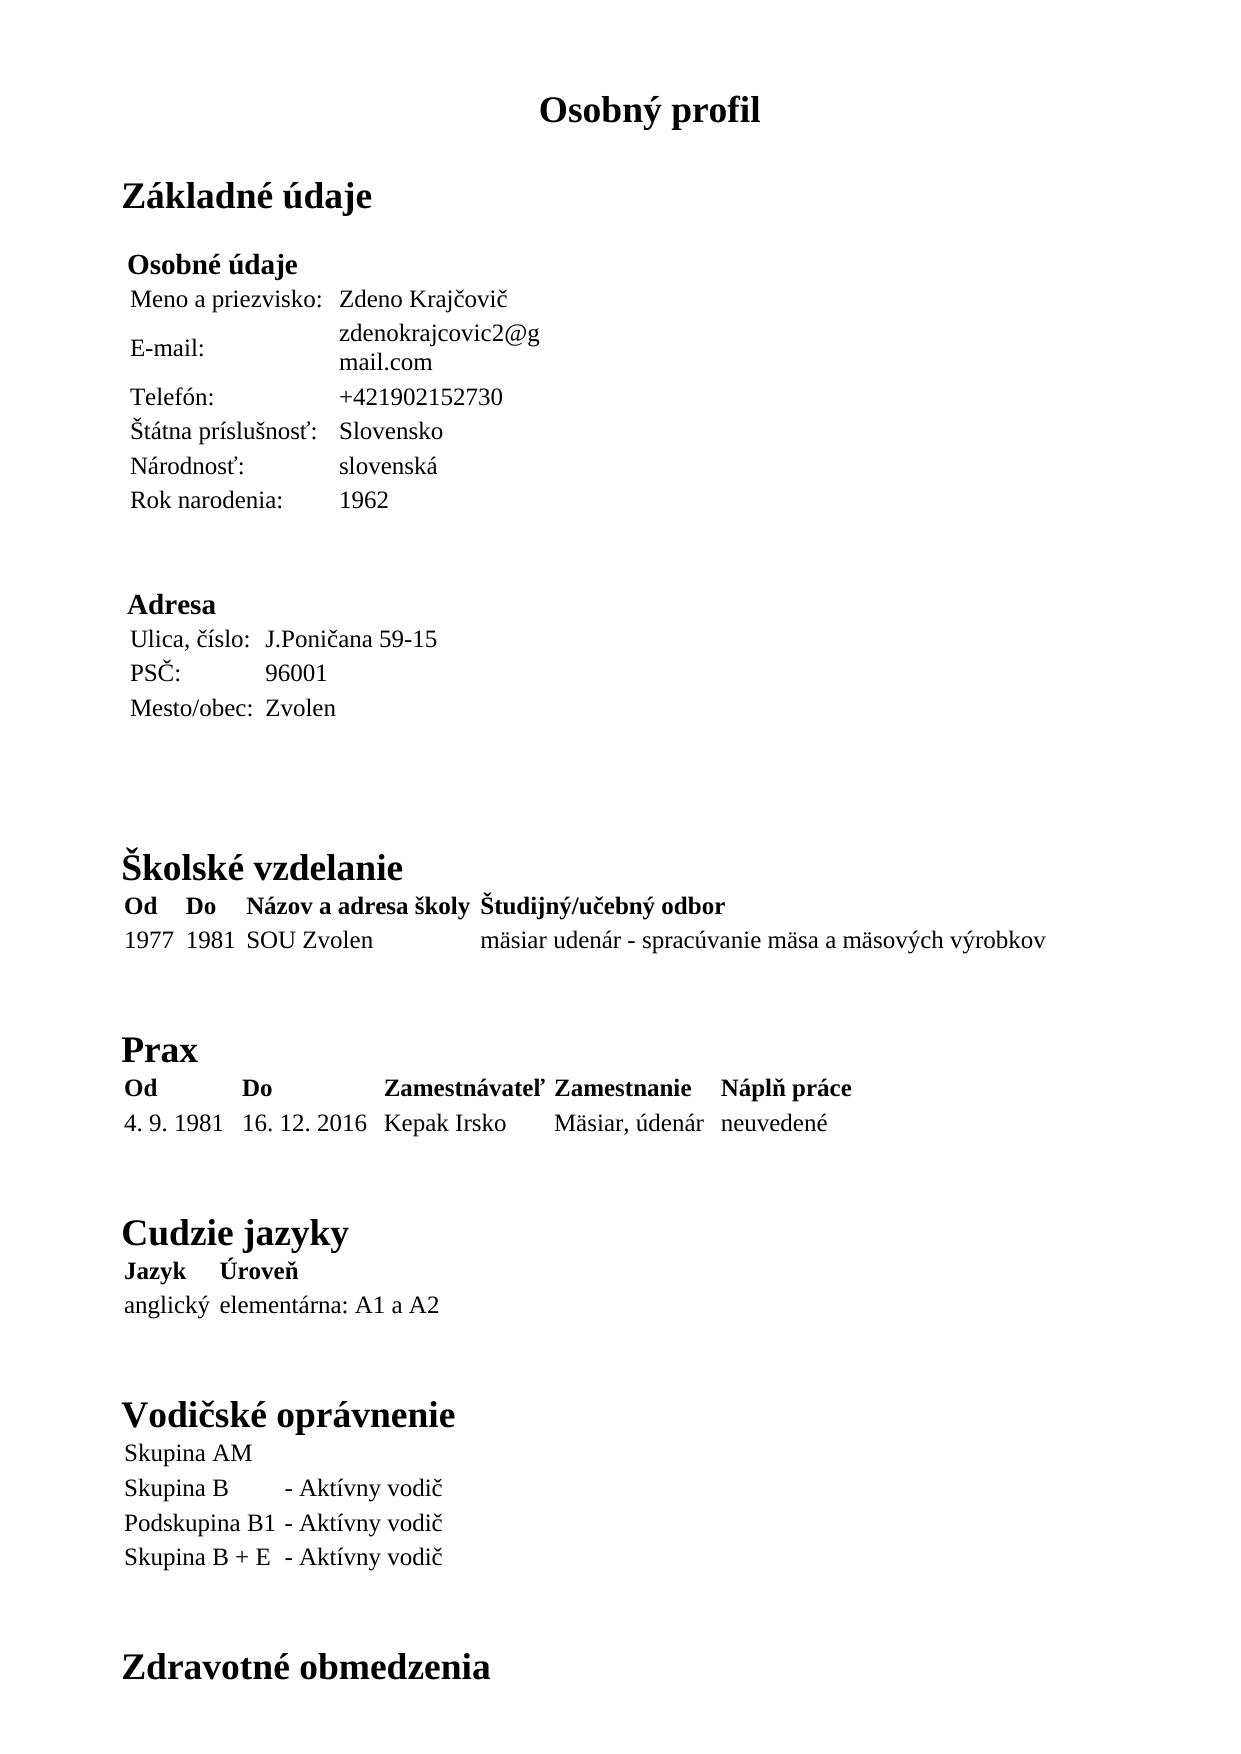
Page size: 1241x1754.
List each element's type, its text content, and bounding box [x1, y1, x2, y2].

table_cell Cudzie jazyky [118, 1182, 1181, 1354]
table_header Meno a priezvisko: [127, 281, 336, 316]
table_header Do [183, 888, 243, 923]
table_cell +421902152730 [336, 379, 543, 413]
table_cell Kepak Irsko [381, 1105, 551, 1140]
table_header Študijný/učebný odbor [477, 888, 1051, 923]
table_header [281, 1436, 451, 1470]
table_header Do [239, 1071, 381, 1105]
table_cell Skupina B + E [121, 1539, 281, 1574]
table_cell elementárna: A1 a A2 [216, 1288, 447, 1322]
table_header [121, 217, 558, 775]
table_cell Základné údaje [118, 146, 1181, 806]
table_header Zamestnanie [551, 1071, 718, 1105]
table_cell SOU Zvolen [243, 923, 477, 957]
table_header Názov a adresa školy [243, 888, 477, 923]
table_header Úroveň [216, 1253, 447, 1288]
table_cell Podskupina B1 [121, 1505, 281, 1539]
table_cell [118, 1354, 1181, 1364]
table_cell Prax [118, 1000, 1181, 1171]
table_cell slovenská [336, 448, 543, 483]
table_cell 1977 [121, 923, 183, 957]
table_cell Slovensko [336, 414, 543, 448]
table_cell 1962 [336, 483, 543, 517]
table_header Skupina AM [121, 1436, 281, 1470]
table_cell Mesto/obec: [127, 690, 262, 725]
table_header Náplň práce [718, 1071, 858, 1105]
table_cell Školské vzdelanie [118, 817, 1181, 989]
table_header Ulica, číslo: [127, 621, 262, 656]
table_header J.Poničana 59-15 [262, 621, 448, 656]
table_cell [124, 549, 553, 559]
table_header Osobné údaje [124, 220, 553, 549]
table_cell Štátna príslušnosť: [127, 414, 336, 448]
table_header Od [121, 1071, 239, 1105]
table_cell [118, 1171, 1181, 1182]
table_header Jazyk [121, 1253, 216, 1288]
table_cell Vodičské oprávnenie [118, 1365, 1181, 1606]
table_cell [124, 756, 553, 767]
table_cell [118, 1606, 1181, 1616]
table_cell Telefón: [127, 379, 336, 413]
table_cell 96001 [262, 656, 448, 690]
table_cell 4. 9. 1981 [121, 1105, 239, 1140]
table_cell Rok narodenia: [127, 483, 336, 517]
table_header Zamestnávateľ [381, 1071, 551, 1105]
table_cell E-mail: [127, 316, 336, 379]
table_cell Skupina B [121, 1470, 281, 1505]
table_cell Mäsiar, údenár [551, 1105, 718, 1140]
table_cell Zdravotné obmedzenia [118, 1616, 1181, 1690]
table_cell PSČ: [127, 656, 262, 690]
table_cell 1981 [183, 923, 243, 957]
table_cell zdenokrajcovic2@gmail.com [336, 316, 543, 379]
table_cell mäsiar udenár - spracúvanie mäsa a mäsových výrobkov [477, 923, 1051, 957]
table_cell - Aktívny vodič [281, 1505, 451, 1539]
table_cell neuvedené [718, 1105, 858, 1140]
table_cell 16. 12. 2016 [239, 1105, 381, 1140]
table_cell anglický [121, 1288, 216, 1322]
table_cell Národnosť: [127, 448, 336, 483]
table_cell [118, 806, 1181, 817]
table_cell - Aktívny vodič [281, 1539, 451, 1574]
table_cell - Aktívny vodič [281, 1470, 451, 1505]
table_cell [118, 989, 1181, 999]
table_cell Adresa [124, 560, 553, 756]
table_header Zdeno Krajčovič [336, 281, 543, 316]
table_header Od [121, 888, 183, 923]
table_header Osobný profil [118, 59, 1181, 146]
table_cell Zvolen [262, 690, 448, 725]
